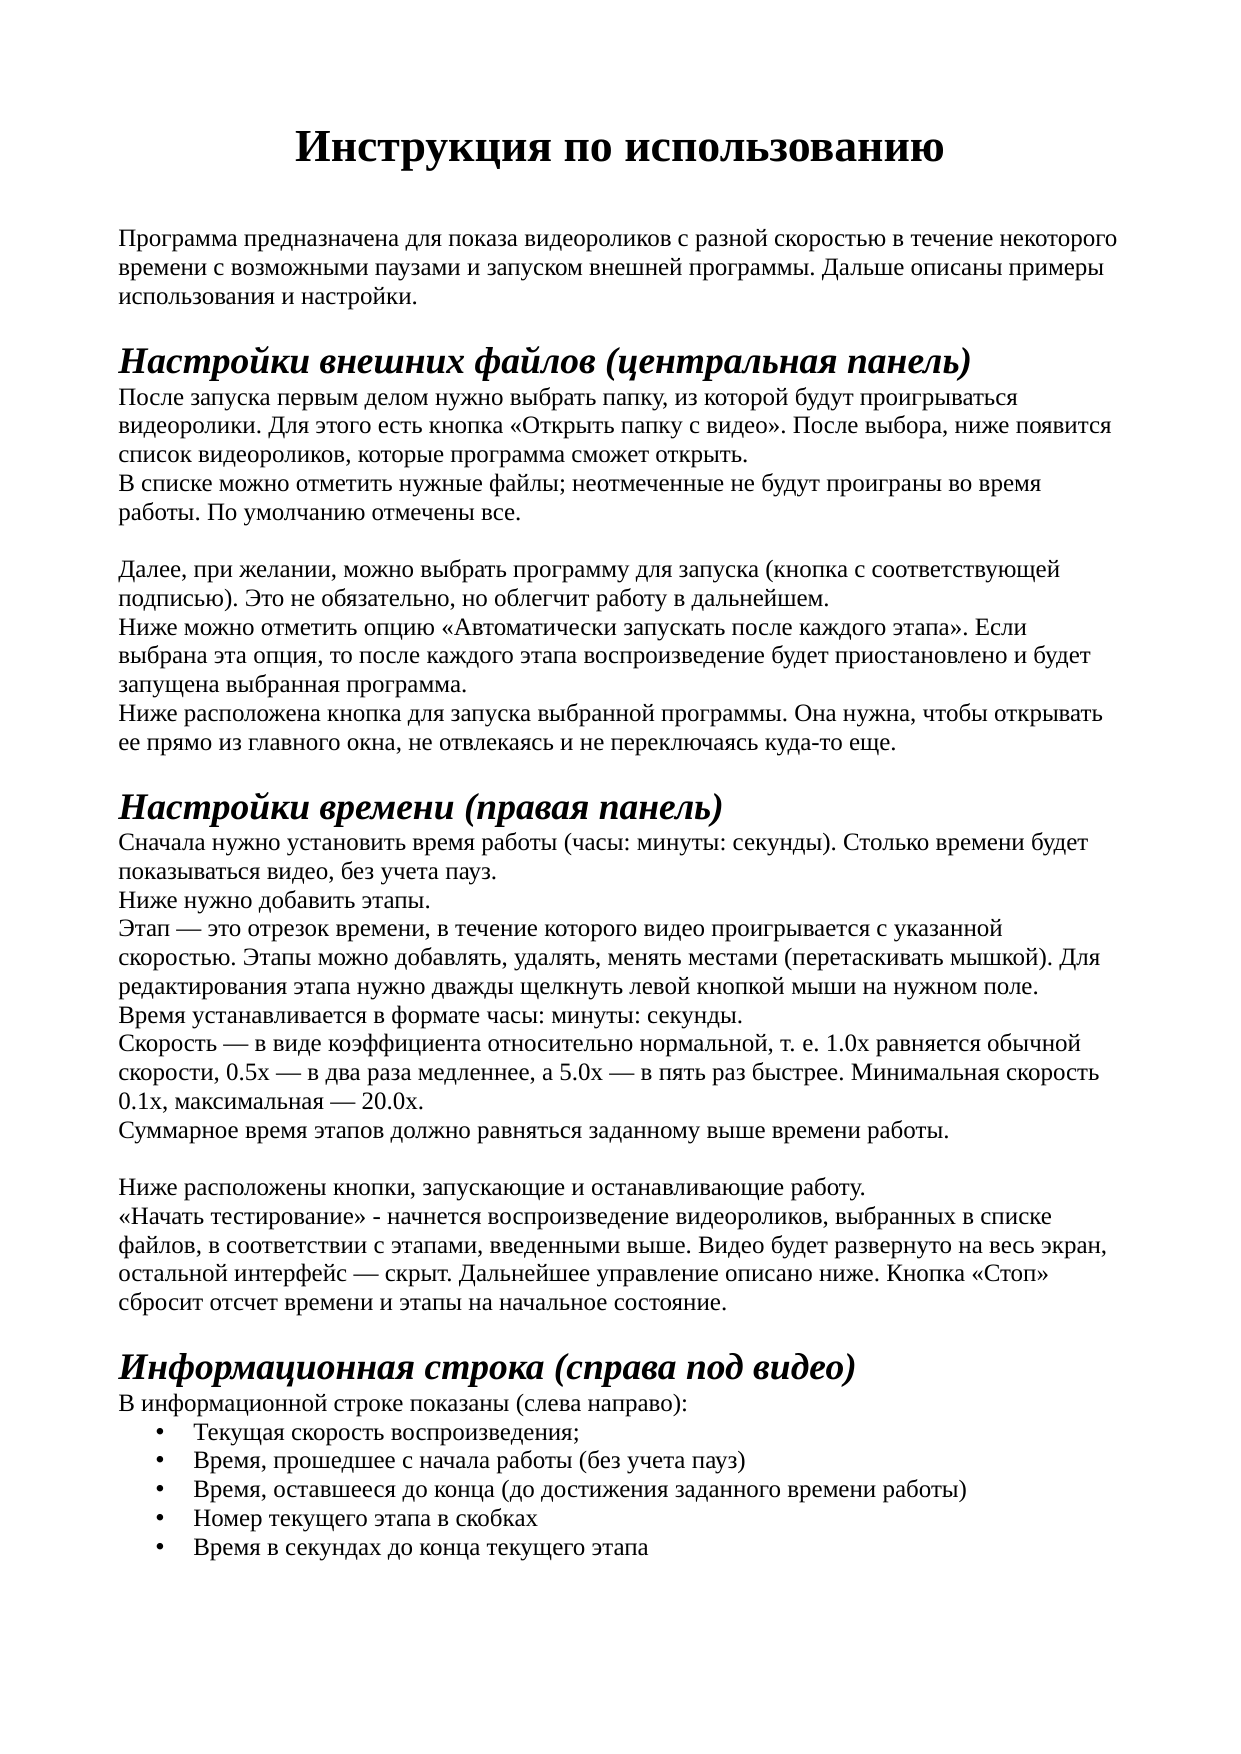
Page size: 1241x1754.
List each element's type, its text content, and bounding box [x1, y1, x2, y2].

list Время, прошедшее с начала работы (без учета пауз) [156, 1445, 1122, 1474]
text Ниже расположены кнопки, запускающие и останавливающие работу. [118, 1172, 1122, 1201]
text «Начать тестирование» - начнется воспроизведение видеороликов, выбранных в списке файлов, в соответствии с этапами, введенными выше. Видео будет развернуто на весь экран, остальной интерфейс — скрыт. Дальнейшее управление описано ниже. Кнопка «Стоп» сбросит отсчет времени и этапы на начальное состояние. [118, 1201, 1122, 1316]
list Текущая скорость воспроизведения; [156, 1417, 1122, 1445]
text Ниже расположена кнопка для запуска выбранной программы. Она нужна, чтобы открывать ее прямо из главного окна, не отвлекаясь и не переключаясь куда-то еще. [118, 698, 1122, 755]
text Инструкция по использованию [118, 118, 1122, 171]
text Скорость — в виде коэффициента относительно нормальной, т. е. 1.0x равняется обычной скорости, 0.5x — в два раза медленнее, а 5.0x — в пять раз быстрее. Минимальная скорость 0.1x, максимальная — 20.0x. [118, 1028, 1122, 1115]
text Информационная строка (справа под видео) [118, 1345, 1122, 1388]
text После запуска первым делом нужно выбрать папку, из которой будут проигрываться видеоролики. Для этого есть кнопка «Открыть папку с видео». После выбора, ниже появится список видеороликов, которые программа сможет открыть. [118, 382, 1122, 468]
list Номер текущего этапа в скобках [156, 1503, 1122, 1532]
list Время, оставшееся до конца (до достижения заданного времени работы) [156, 1474, 1122, 1503]
text Время устанавливается в формате часы: минуты: секунды. [118, 1000, 1122, 1028]
text Настройки времени (правая панель) [118, 784, 1122, 827]
text Сначала нужно установить время работы (часы: минуты: секунды). Столько времени будет показываться видео, без учета пауз. [118, 827, 1122, 885]
text Суммарное время этапов должно равняться заданному выше времени работы. [118, 1115, 1122, 1143]
text Далее, при желании, можно выбрать программу для запуска (кнопка с соответствующей подписью). Это не обязательно, но облегчит работу в дальнейшем. [118, 554, 1122, 612]
text Этап — это отрезок времени, в течение которого видео проигрывается с указанной скоростью. Этапы можно добавлять, удалять, менять местами (перетаскивать мышкой). Для редактирования этапа нужно дважды щелкнуть левой кнопкой мыши на нужном поле. [118, 913, 1122, 1000]
list Время в секундах до конца текущего этапа [156, 1532, 1122, 1560]
text Настройки внешних файлов (центральная панель) [118, 338, 1122, 382]
text Ниже нужно добавить этапы. [118, 885, 1122, 913]
text В списке можно отметить нужные файлы; неотмеченные не будут проиграны во время работы. По умолчанию отмечены все. [118, 468, 1122, 525]
text В информационной строке показаны (слева направо): [118, 1388, 1122, 1417]
text Ниже можно отметить опцию «Автоматически запускать после каждого этапа». Если выбрана эта опция, то после каждого этапа воспроизведение будет приостановлено и будет запущена выбранная программа. [118, 612, 1122, 698]
text Программа предназначена для показа видеороликов с разной скоростью в течение некоторого времени с возможными паузами и запуском внешней программы. Дальше описаны примеры использования и настройки. [118, 223, 1122, 310]
